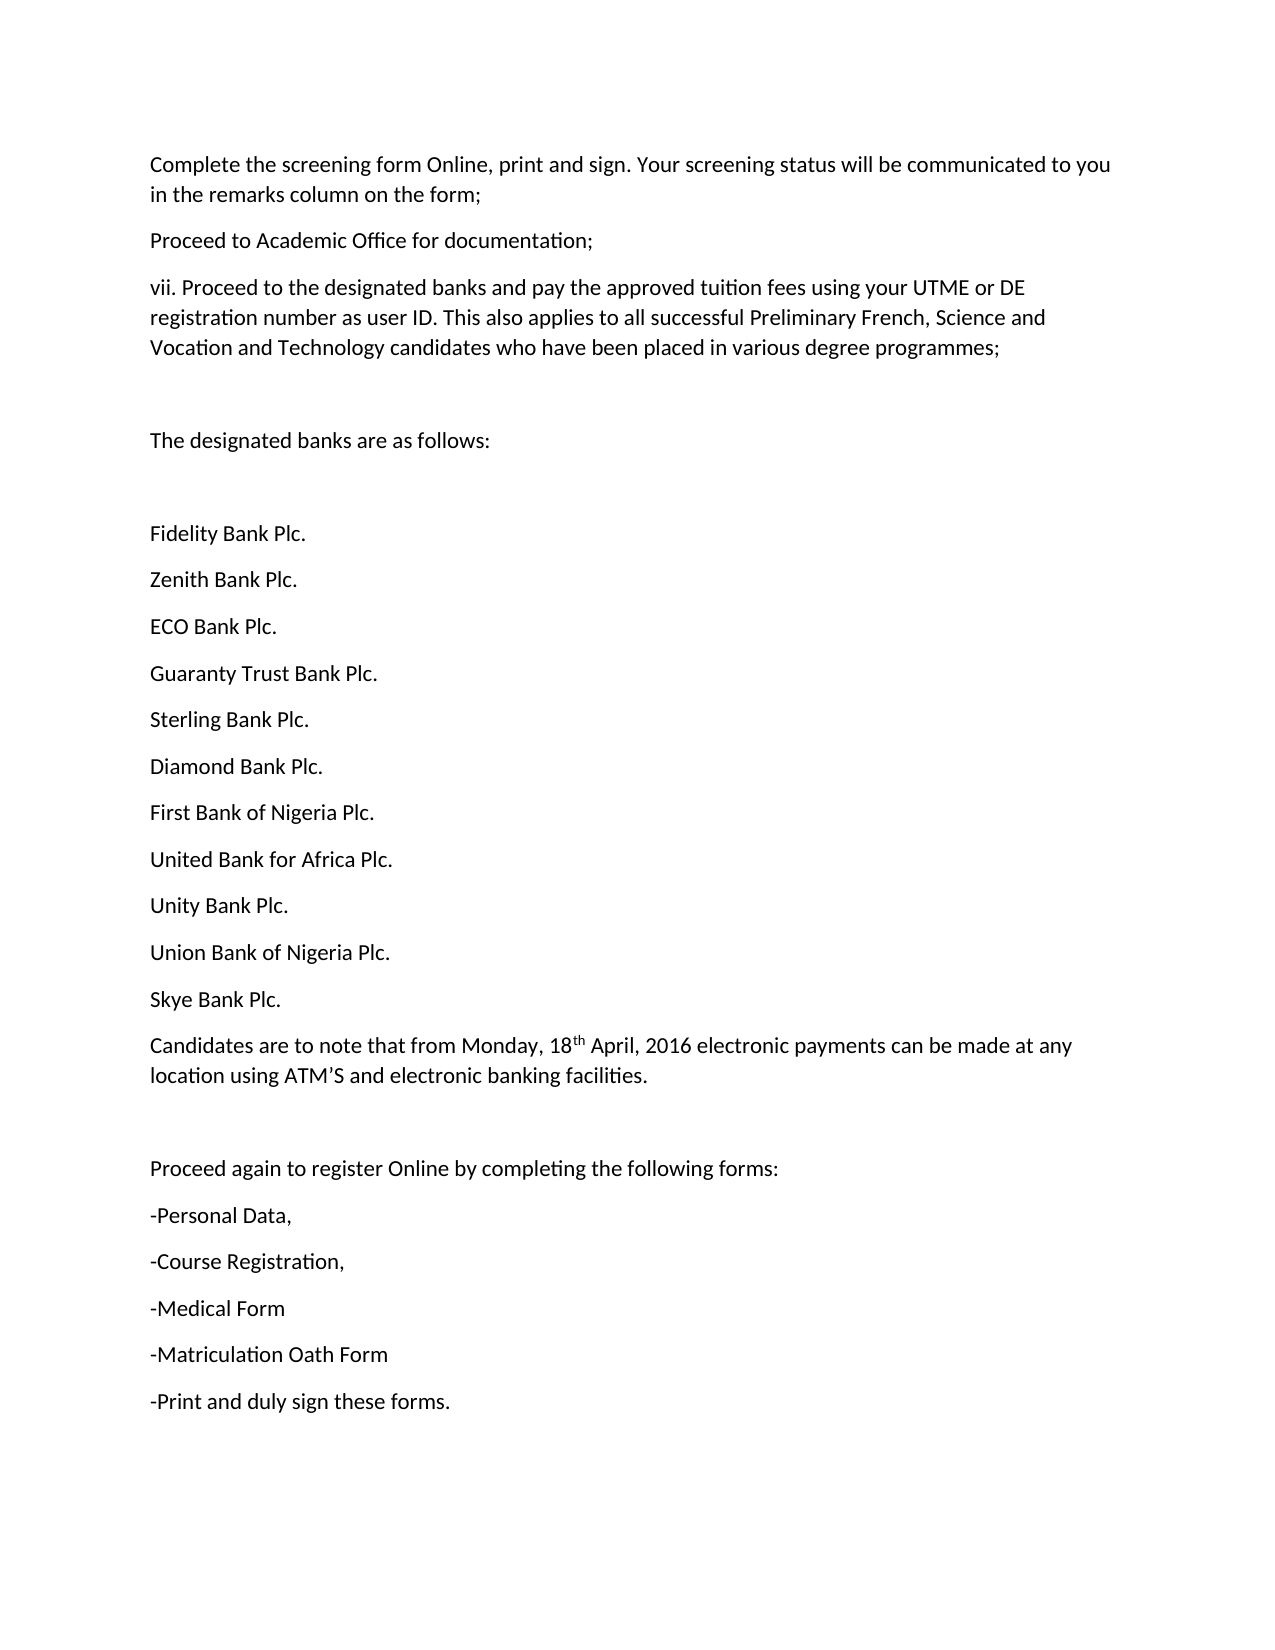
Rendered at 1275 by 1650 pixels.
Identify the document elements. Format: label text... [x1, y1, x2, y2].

text Fidelity Bank Plc. [150, 519, 1125, 547]
text Zenith Bank Plc. [150, 566, 1125, 594]
text Candidates are to note that from Monday, 18th April, 2016 electronic payments can be made at any location using ATM’S and electronic banking facilities. [150, 1031, 1125, 1089]
text -Course Registration, [150, 1247, 1125, 1275]
text ECO Bank Plc. [150, 612, 1125, 640]
text Unity Bank Plc. [150, 892, 1125, 919]
text Union Bank of Nigeria Plc. [150, 938, 1125, 966]
text -Medical Form [150, 1294, 1125, 1322]
text Sterling Bank Plc. [150, 705, 1125, 733]
text Proceed to Academic Office for documentation; [150, 226, 1125, 254]
text Guaranty Trust Bank Plc. [150, 659, 1125, 687]
text -Matriculation Oath Form [150, 1341, 1125, 1368]
text Skye Bank Plc. [150, 985, 1125, 1013]
text First Bank of Nigeria Plc. [150, 798, 1125, 826]
text United Bank for Africa Plc. [150, 845, 1125, 873]
text Proceed again to register Online by completing the following forms: [150, 1154, 1125, 1182]
text vii. Proceed to the designated banks and pay the approved tuition fees using your UTME or DE registration number as user ID. This also applies to all successful Preliminary French, Science and Vocation and Technology candidates who have been placed in various degree programmes; [150, 273, 1125, 361]
text -Personal Data, [150, 1201, 1125, 1229]
text Complete the screening form Online, print and sign. Your screening status will be communicated to you in the remarks column on the form; [150, 150, 1125, 208]
text -Print and duly sign these forms. [150, 1387, 1125, 1415]
text Diamond Bank Plc. [150, 752, 1125, 780]
text The designated banks are as follows: [150, 426, 1125, 454]
